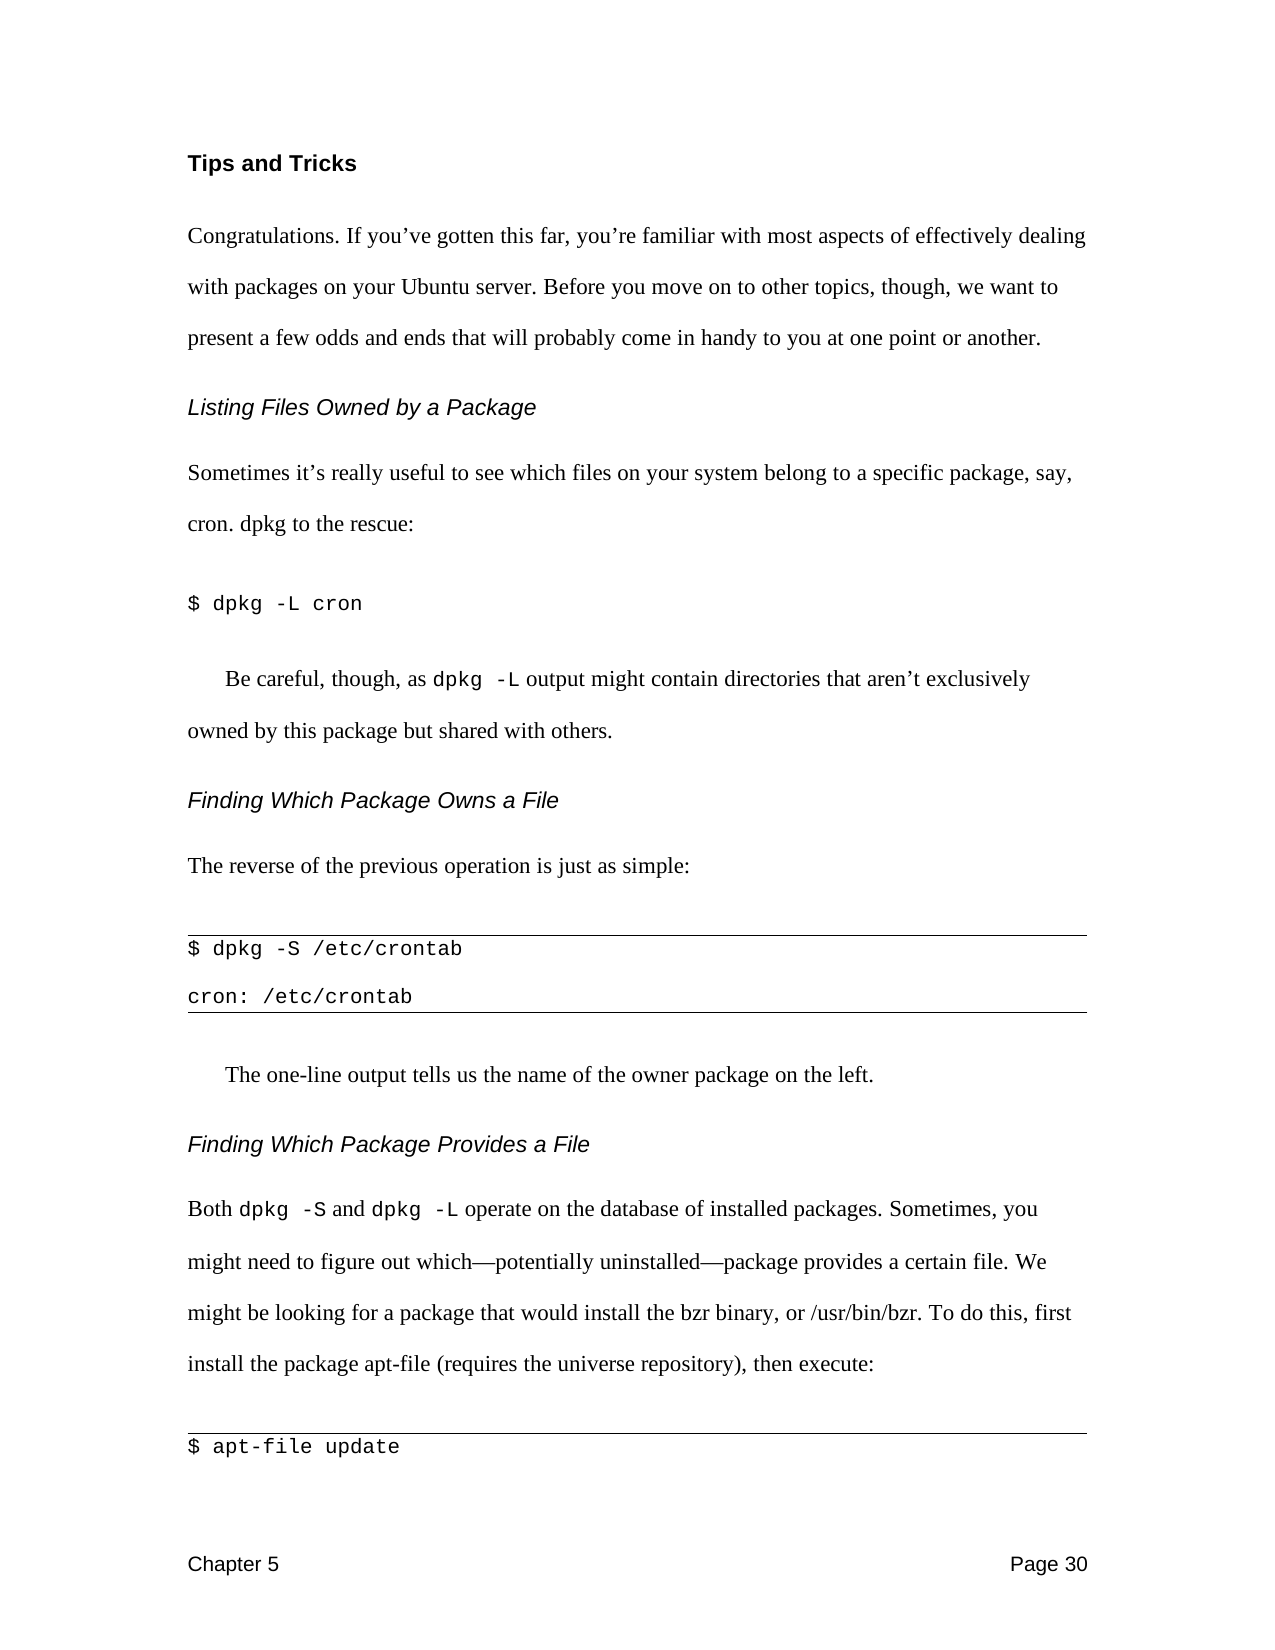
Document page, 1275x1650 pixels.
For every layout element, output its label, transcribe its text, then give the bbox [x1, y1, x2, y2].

text Sometimes it’s really useful to see which files on your system belong to a specific package, say, cron. dpkg to the rescue: [187, 459, 1087, 536]
text Be careful, though, as dpkg -L output might contain directories that aren’t exclusively owned by this package but shared with others. [187, 666, 1087, 744]
text The reverse of the previous operation is just as simple: [187, 852, 1087, 878]
text Both dpkg -S and dpkg -L operate on the database of installed packages. Sometimes, you might need to figure out which—potentially uninstalled—package provides a certain file. We might be looking for a package that would install the bzr binary, or /usr/bin/bzr. To do this, first install the package apt-file (requires the universe repository), then execute: [187, 1196, 1087, 1376]
text Congratulations. If you’ve gotten this far, you’re familiar with most aspects of effectively dealing with packages on your Ubuntu server. Before you move on to other topics, though, we want to present a few odds and ends that will probably come in handy to you at one point or another. [187, 223, 1087, 351]
text cron: /etc/crontab [187, 986, 1087, 1013]
text $ apt-file update [187, 1434, 1087, 1460]
text Listing Files Owned by a Package [187, 395, 1087, 421]
text Finding Which Package Owns a File [187, 788, 1087, 814]
text $ dpkg -S /etc/crontab [187, 936, 1087, 962]
text Finding Which Package Provides a File [187, 1132, 1087, 1158]
text $ dpkg -L cron [187, 593, 1087, 617]
text The one-line output tells us the name of the owner package on the left. [187, 1062, 1087, 1087]
text Tips and Tricks [187, 150, 1087, 176]
